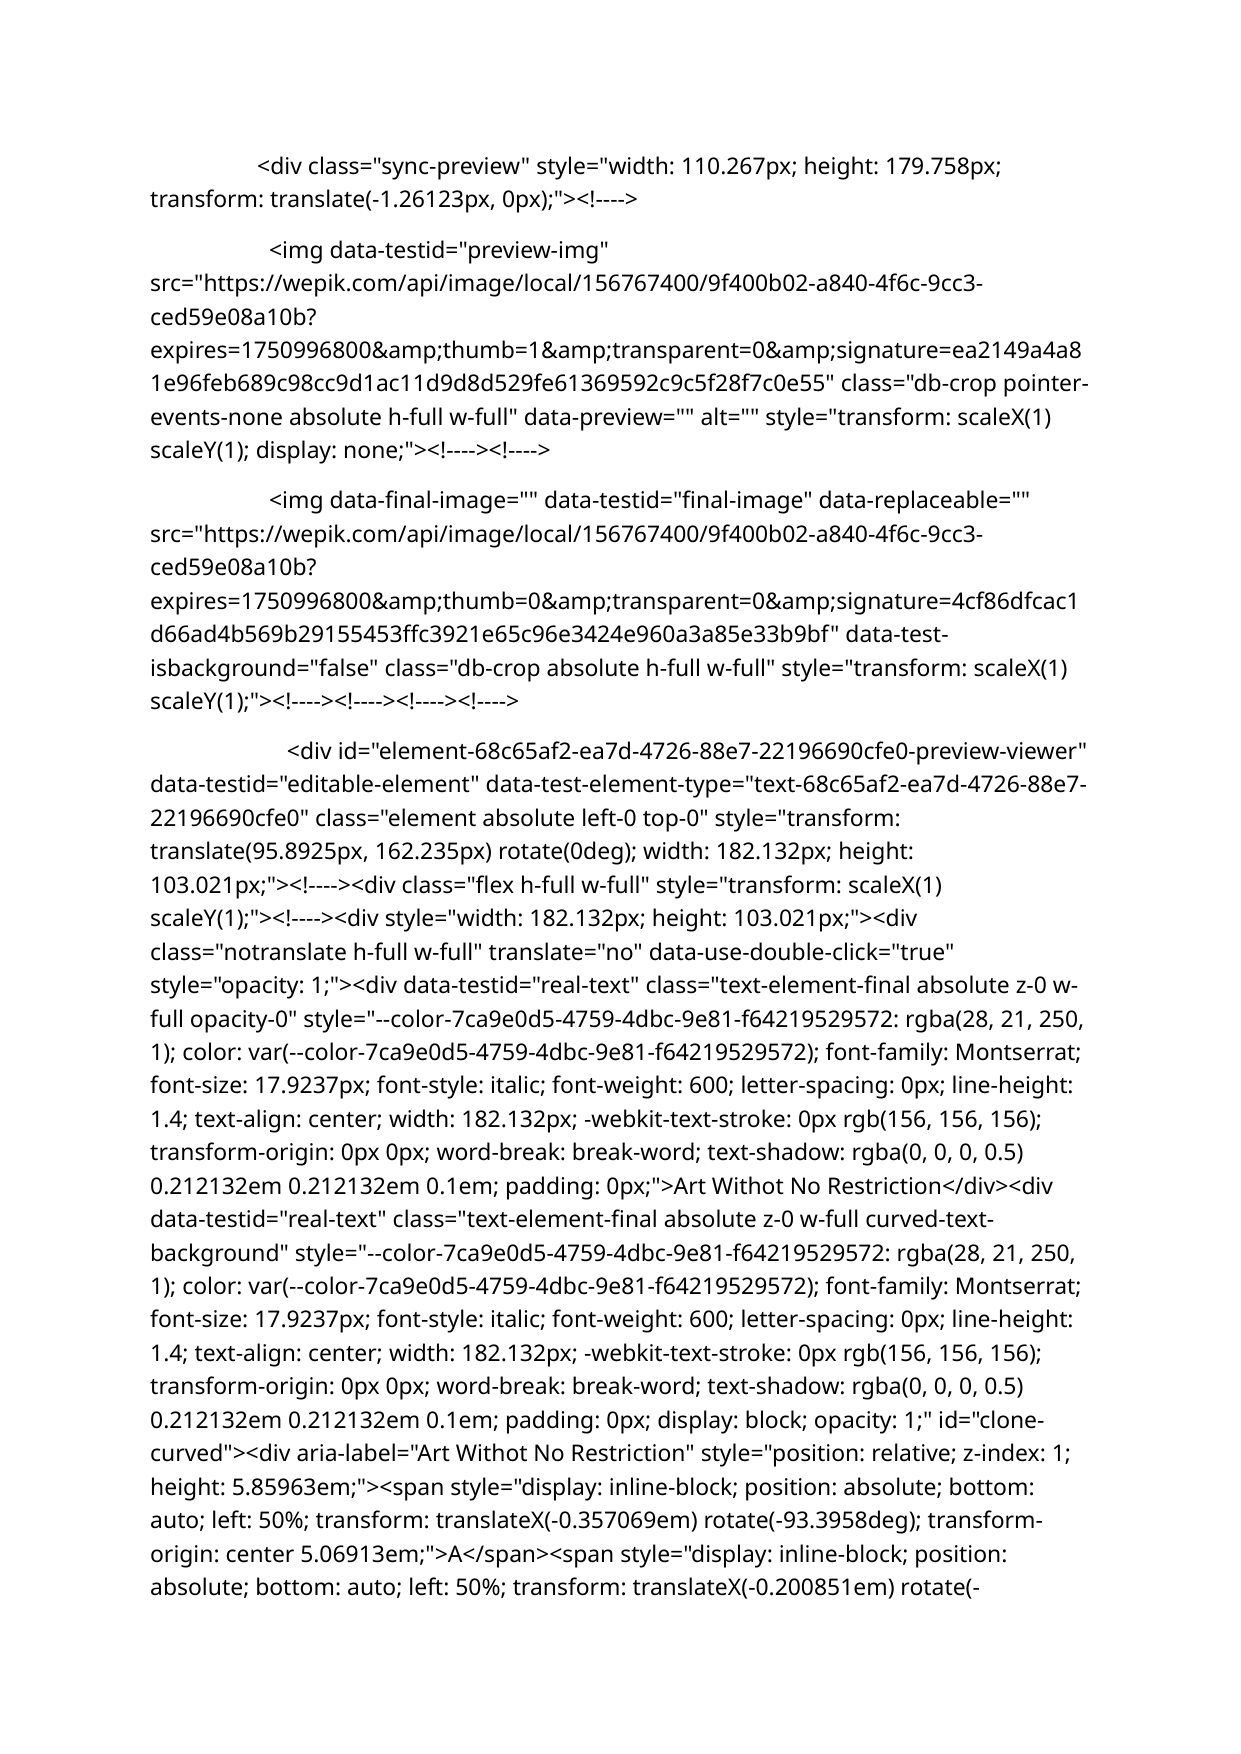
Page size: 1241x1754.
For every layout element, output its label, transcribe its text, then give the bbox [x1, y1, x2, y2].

text <img data-testid="preview-img" src="https://wepik.com/api/image/local/156767400/9f400b02-a840-4f6c-9cc3-ced59e08a10b?expires=1750996800&amp;thumb=1&amp;transparent=0&amp;signature=ea2149a4a81e96feb689c98cc9d1ac11d9d8d529fe61369592c9c5f28f7c0e55" class="db-crop pointer-events-none absolute h-full w-full" data-preview="" alt="" style="transform: scaleX(1) scaleY(1); display: none;"><!----><!----> [150, 233, 1090, 465]
text <div id="element-68c65af2-ea7d-4726-88e7-22196690cfe0-preview-viewer" data-testid="editable-element" data-test-element-type="text-68c65af2-ea7d-4726-88e7-22196690cfe0" class="element absolute left-0 top-0" style="transform: translate(95.8925px, 162.235px) rotate(0deg); width: 182.132px; height: 103.021px;"><!----><div class="flex h-full w-full" style="transform: scaleX(1) scaleY(1);"><!----><div style="width: 182.132px; height: 103.021px;"><div class="notranslate h-full w-full" translate="no" data-use-double-click="true" style="opacity: 1;"><div data-testid="real-text" class="text-element-final absolute z-0 w-full opacity-0" style="--color-7ca9e0d5-4759-4dbc-9e81-f64219529572: rgba(28, 21, 250, 1); color: var(--color-7ca9e0d5-4759-4dbc-9e81-f64219529572); font-family: Montserrat; font-size: 17.9237px; font-style: italic; font-weight: 600; letter-spacing: 0px; line-height: 1.4; text-align: center; width: 182.132px; -webkit-text-stroke: 0px rgb(156, 156, 156); transform-origin: 0px 0px; word-break: break-word; text-shadow: rgba(0, 0, 0, 0.5) 0.212132em 0.212132em 0.1em; padding: 0px;">Art Withot No Restriction</div><div data-testid="real-text" class="text-element-final absolute z-0 w-full curved-text-background" style="--color-7ca9e0d5-4759-4dbc-9e81-f64219529572: rgba(28, 21, 250, 1); color: var(--color-7ca9e0d5-4759-4dbc-9e81-f64219529572); font-family: Montserrat; font-size: 17.9237px; font-style: italic; font-weight: 600; letter-spacing: 0px; line-height: 1.4; text-align: center; width: 182.132px; -webkit-text-stroke: 0px rgb(156, 156, 156); transform-origin: 0px 0px; word-break: break-word; text-shadow: rgba(0, 0, 0, 0.5) 0.212132em 0.212132em 0.1em; padding: 0px; display: block; opacity: 1;" id="clone-curved"><div aria-label="Art Withot No Restriction" style="position: relative; z-index: 1; height: 5.85963em;"><span style="display: inline-block; position: absolute; bottom: auto; left: 50%; transform: translateX(-0.357069em) rotate(-93.3958deg); transform-origin: center 5.06913em;">A</span><span style="display: inline-block; position: absolute; bottom: auto; left: 50%; transform: translateX(-0.200851em) rotate(- [150, 735, 1090, 1602]
text <div class="sync-preview" style="width: 110.267px; height: 179.758px; transform: translate(-1.26123px, 0px);"><!----> [150, 150, 1090, 215]
text <img data-final-image="" data-testid="final-image" data-replaceable="" src="https://wepik.com/api/image/local/156767400/9f400b02-a840-4f6c-9cc3-ced59e08a10b?expires=1750996800&amp;thumb=0&amp;transparent=0&amp;signature=4cf86dfcac1d66ad4b569b29155453ffc3921e65c96e3424e960a3a85e33b9bf" data-test-isbackground="false" class="db-crop absolute h-full w-full" style="transform: scaleX(1) scaleY(1);"><!----><!----><!----><!----> [150, 484, 1090, 716]
